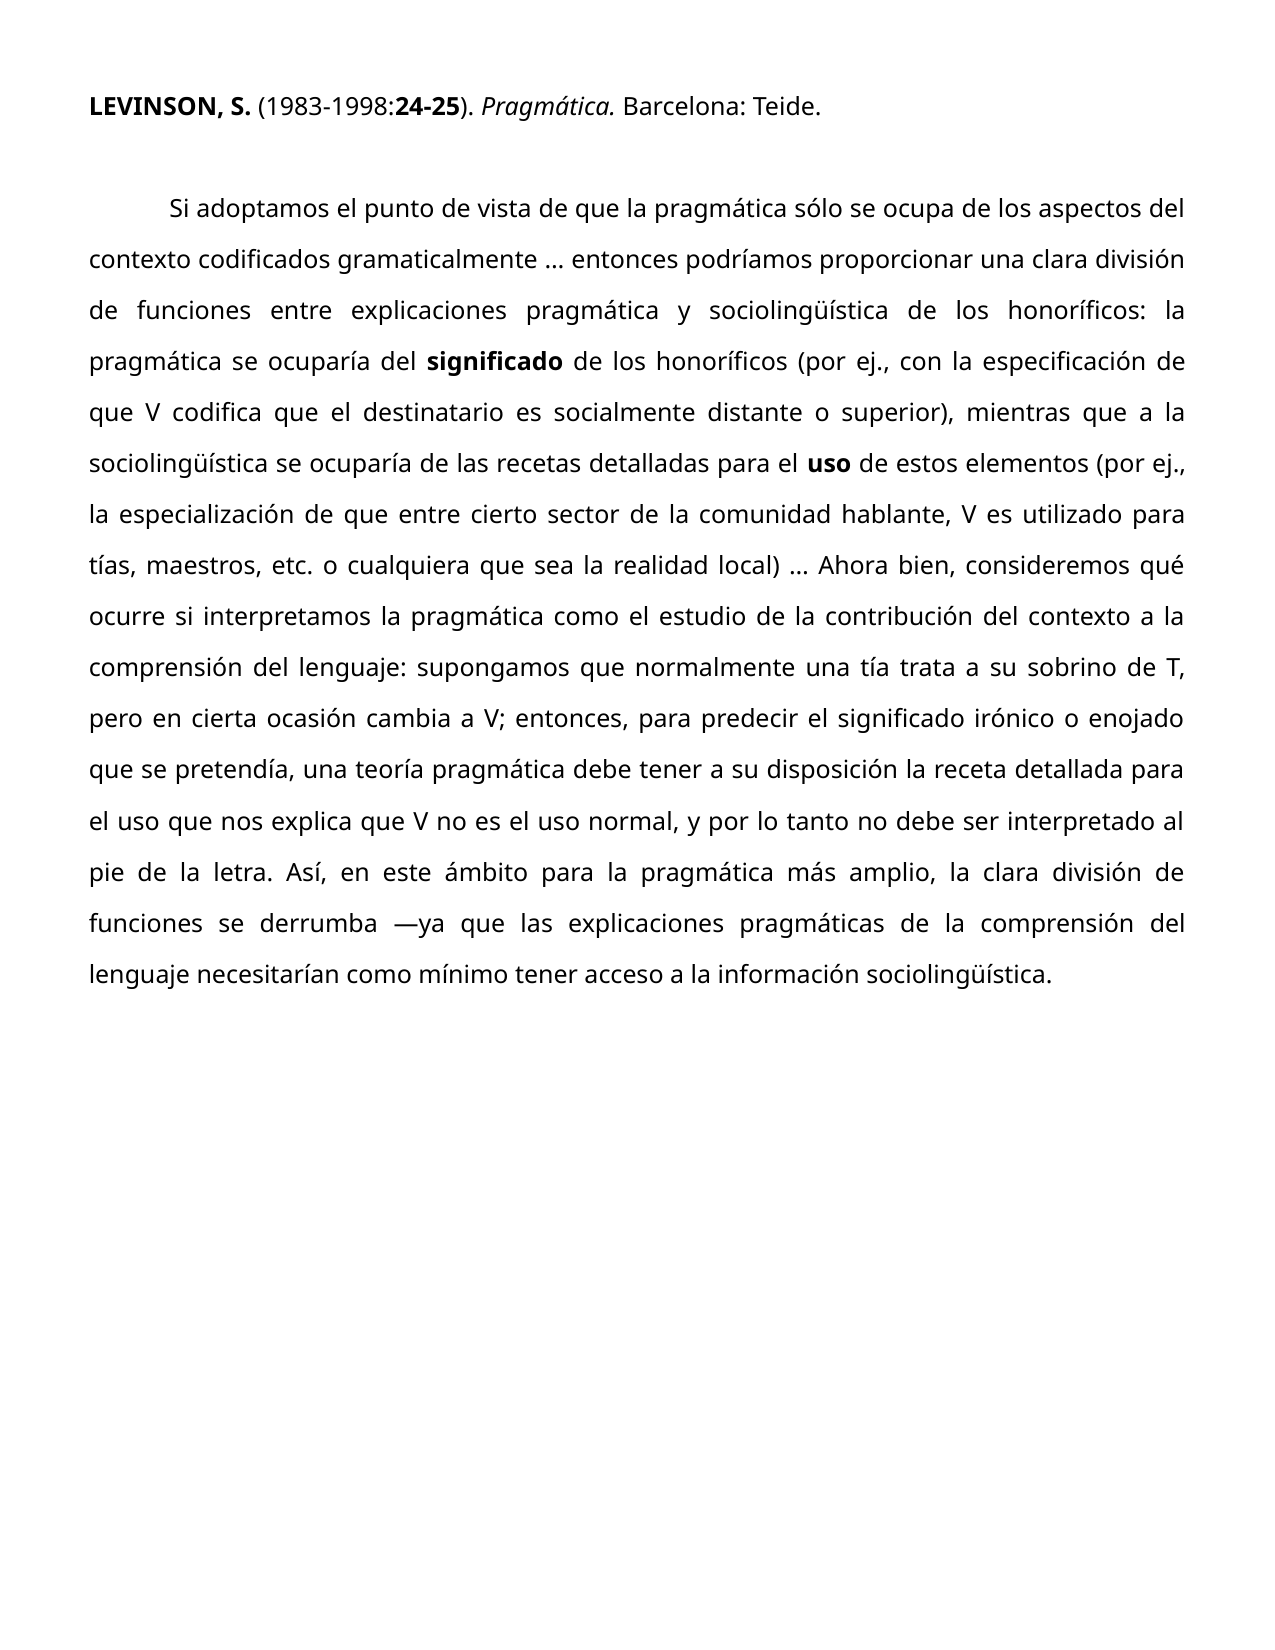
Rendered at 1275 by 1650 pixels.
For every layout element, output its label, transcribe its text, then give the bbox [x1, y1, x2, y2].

text Si adoptamos el punto de vista de que la pragmática sólo se ocupa de los aspectos del contexto codificados gramaticalmente … entonces podríamos proporcionar una clara división de funciones entre explicaciones pragmática y sociolingüística de los honoríficos: la pragmática se ocuparía del significado de los honoríficos (por ej., con la especificación de que V codifica que el destinatario es socialmente distante o superior), mientras que a la sociolingüística se ocuparía de las recetas detalladas para el uso de estos elementos (por ej., la especialización de que entre cierto sector de la comunidad hablante, V es utilizado para tías, maestros, etc. o cualquiera que sea la realidad local) … Ahora bien, consideremos qué ocurre si interpretamos la pragmática como el estudio de la contribución del contexto a la comprensión del lenguaje: supongamos que normalmente una tía trata a su sobrino de T, pero en cierta ocasión cambia a V; entonces, para predecir el significado irónico o enojado que se pretendía, una teoría pragmática debe tener a su disposición la receta detallada para el uso que nos explica que V no es el uso normal, y por lo tanto no debe ser interpretado al pie de la letra. Así, en este ámbito para la pragmática más amplio, la clara división de funciones se derrumba —ya que las explicaciones pragmáticas de la comprensión del lenguaje necesitarían como mínimo tener acceso a la información sociolingüística. [88, 191, 1186, 990]
text LEVINSON, S. (1983-1998:24-25). Pragmática. Barcelona: Teide. [88, 88, 1186, 123]
